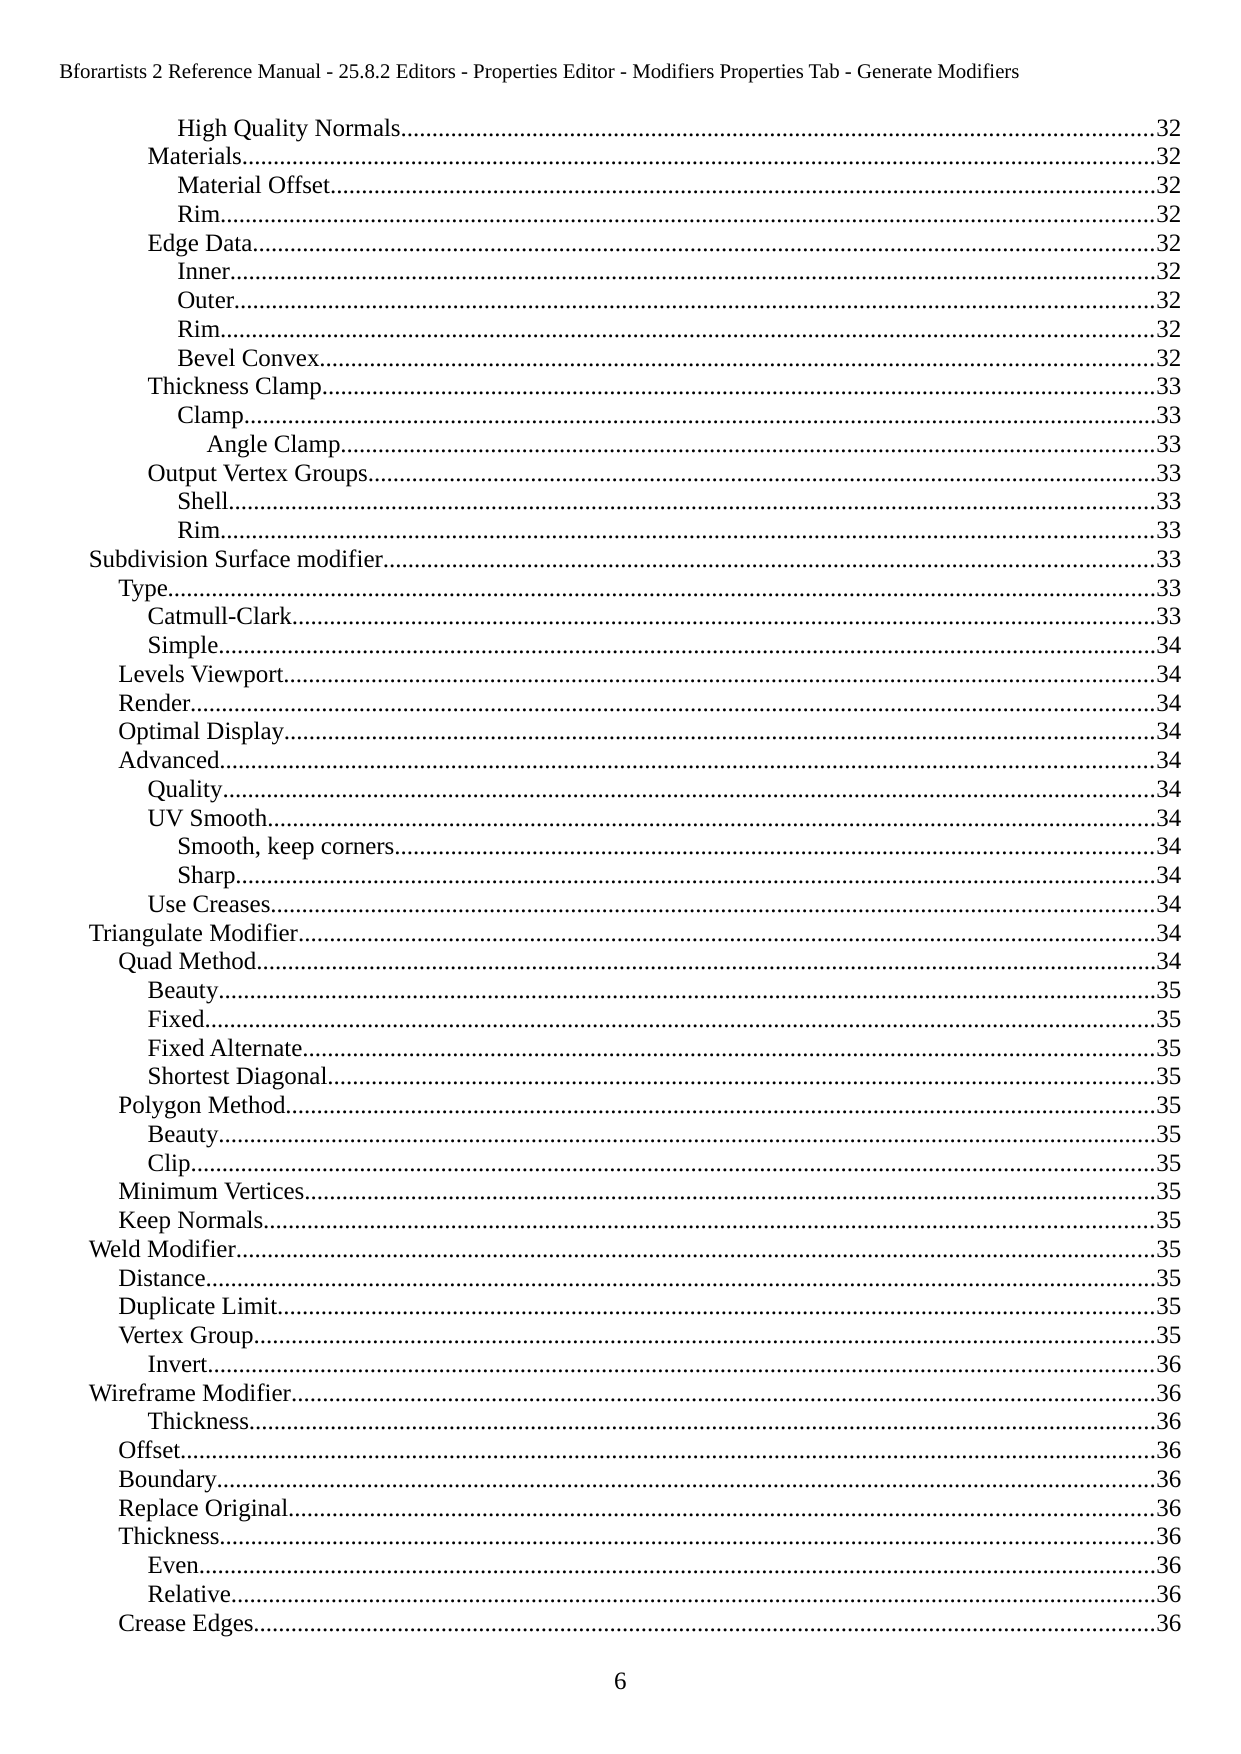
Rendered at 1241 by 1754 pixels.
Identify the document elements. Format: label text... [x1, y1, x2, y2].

text Offset 36 [118, 1435, 1181, 1464]
text Simple 34 [147, 630, 1181, 659]
text Invert 36 [147, 1349, 1181, 1378]
text Shell 33 [177, 486, 1181, 515]
text Materials 32 [147, 141, 1181, 170]
text Outer 32 [177, 285, 1181, 314]
text Optimal Display 34 [118, 716, 1181, 745]
text Material Offset 32 [177, 170, 1181, 199]
text High Quality Normals 32 [177, 113, 1181, 141]
text Crease Edges 36 [118, 1608, 1181, 1636]
text Distance 35 [118, 1263, 1181, 1291]
text Levels Viewport 34 [118, 659, 1181, 688]
text Fixed Alternate 35 [147, 1033, 1181, 1061]
text Angle Clamp 33 [206, 429, 1181, 458]
text Quad Method 34 [118, 946, 1181, 975]
text Weld Modifier 35 [88, 1234, 1181, 1263]
text Vertex Group 35 [118, 1320, 1181, 1349]
text Relative 36 [147, 1579, 1181, 1608]
text Wireframe Modifier 36 [88, 1378, 1181, 1406]
text Render 34 [118, 688, 1181, 716]
text UV Smooth 34 [147, 803, 1181, 831]
text Even 36 [147, 1550, 1181, 1579]
text Sharp 34 [177, 860, 1181, 889]
text Output Vertex Groups 33 [147, 458, 1181, 486]
text Triangulate Modifier 34 [88, 918, 1181, 946]
text Clamp 33 [177, 400, 1181, 429]
text Duplicate Limit 35 [118, 1291, 1181, 1320]
text Quality 34 [147, 774, 1181, 803]
text Thickness Clamp 33 [147, 371, 1181, 400]
text Clip 35 [147, 1148, 1181, 1176]
text Advanced 34 [118, 745, 1181, 774]
text Use Creases 34 [147, 889, 1181, 918]
text Shortest Diagonal 35 [147, 1061, 1181, 1090]
text Type 33 [118, 573, 1181, 601]
text Smooth, keep corners 34 [177, 831, 1181, 860]
text Inner 32 [177, 256, 1181, 285]
text Polygon Method 35 [118, 1090, 1181, 1119]
text Subdivision Surface modifier 33 [88, 544, 1181, 573]
text Rim 32 [177, 314, 1181, 343]
text Beauty 35 [147, 1119, 1181, 1148]
text Keep Normals 35 [118, 1205, 1181, 1234]
text Boundary 36 [118, 1464, 1181, 1493]
text Thickness 36 [147, 1406, 1181, 1435]
text Fixed 35 [147, 1004, 1181, 1033]
text Rim 33 [177, 515, 1181, 544]
text Bevel Convex 32 [177, 343, 1181, 371]
text Thickness 36 [118, 1521, 1181, 1550]
text Replace Original 36 [118, 1493, 1181, 1521]
text Minimum Vertices 35 [118, 1176, 1181, 1205]
text Edge Data 32 [147, 228, 1181, 256]
text Rim 32 [177, 199, 1181, 228]
text Beauty 35 [147, 975, 1181, 1004]
text Catmull-Clark 33 [147, 601, 1181, 630]
